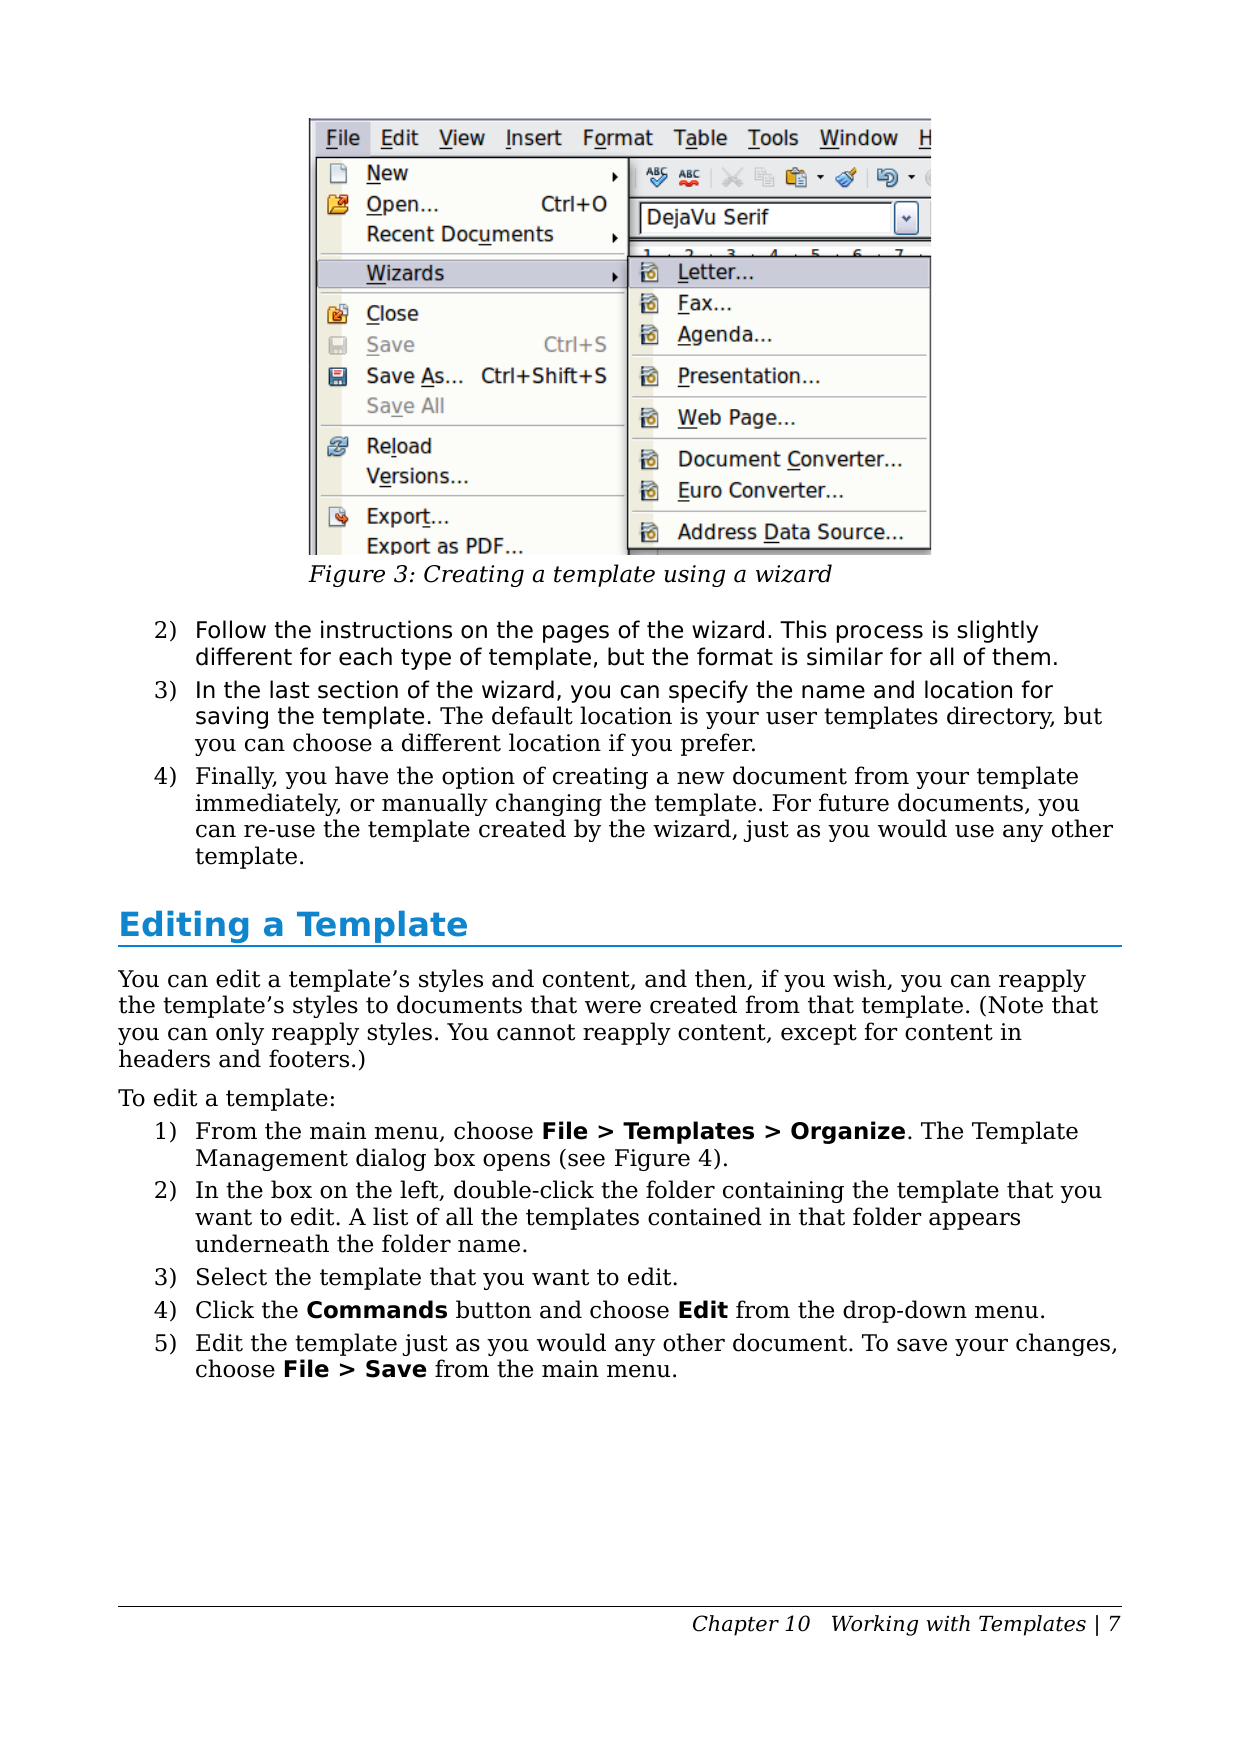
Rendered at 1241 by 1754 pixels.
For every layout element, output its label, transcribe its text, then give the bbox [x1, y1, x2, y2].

list Select the template that you want to edit. [177, 1264, 1122, 1291]
picture [308, 118, 932, 555]
list Edit the template just as you would any other document. To save your changes, choose File > Save from the main menu. [177, 1330, 1122, 1383]
list In the last section of the wizard, you can specify the name and location for saving the template. The default location is your user templates directory, but you can choose a different location if you prefer. [177, 677, 1122, 757]
subtitle Editing a Template [118, 906, 1122, 945]
list Follow the instructions on the pages of the wizard. This process is slightly different for each type of template, but the format is similar for all of them. [177, 617, 1122, 671]
list From the main menu, choose File > Templates > Organize. The Template Management dialog box opens (see Figure 4). [177, 1118, 1122, 1171]
list To edit a template: [118, 1085, 1122, 1112]
list Finally, you have the option of creating a new document from your template immediately, or manually changing the template. For future documents, you can re-use the template created by the wizard, just as you would use any other template. [177, 763, 1122, 870]
text Figure 3: Creating a template using a wizard [309, 561, 931, 588]
text You can edit a template’s styles and content, and then, if you wish, you can reapply the template’s styles to documents that were created from that template. (Note that you can only reapply styles. You cannot reapply content, except for content in headers and footers.) [118, 966, 1122, 1072]
list In the box on the left, double-click the folder containing the template that you want to edit. A list of all the templates contained in that folder appears underneath the folder name. [177, 1178, 1122, 1258]
list Click the Commands button and choose Edit from the drop-down menu. [177, 1297, 1122, 1323]
